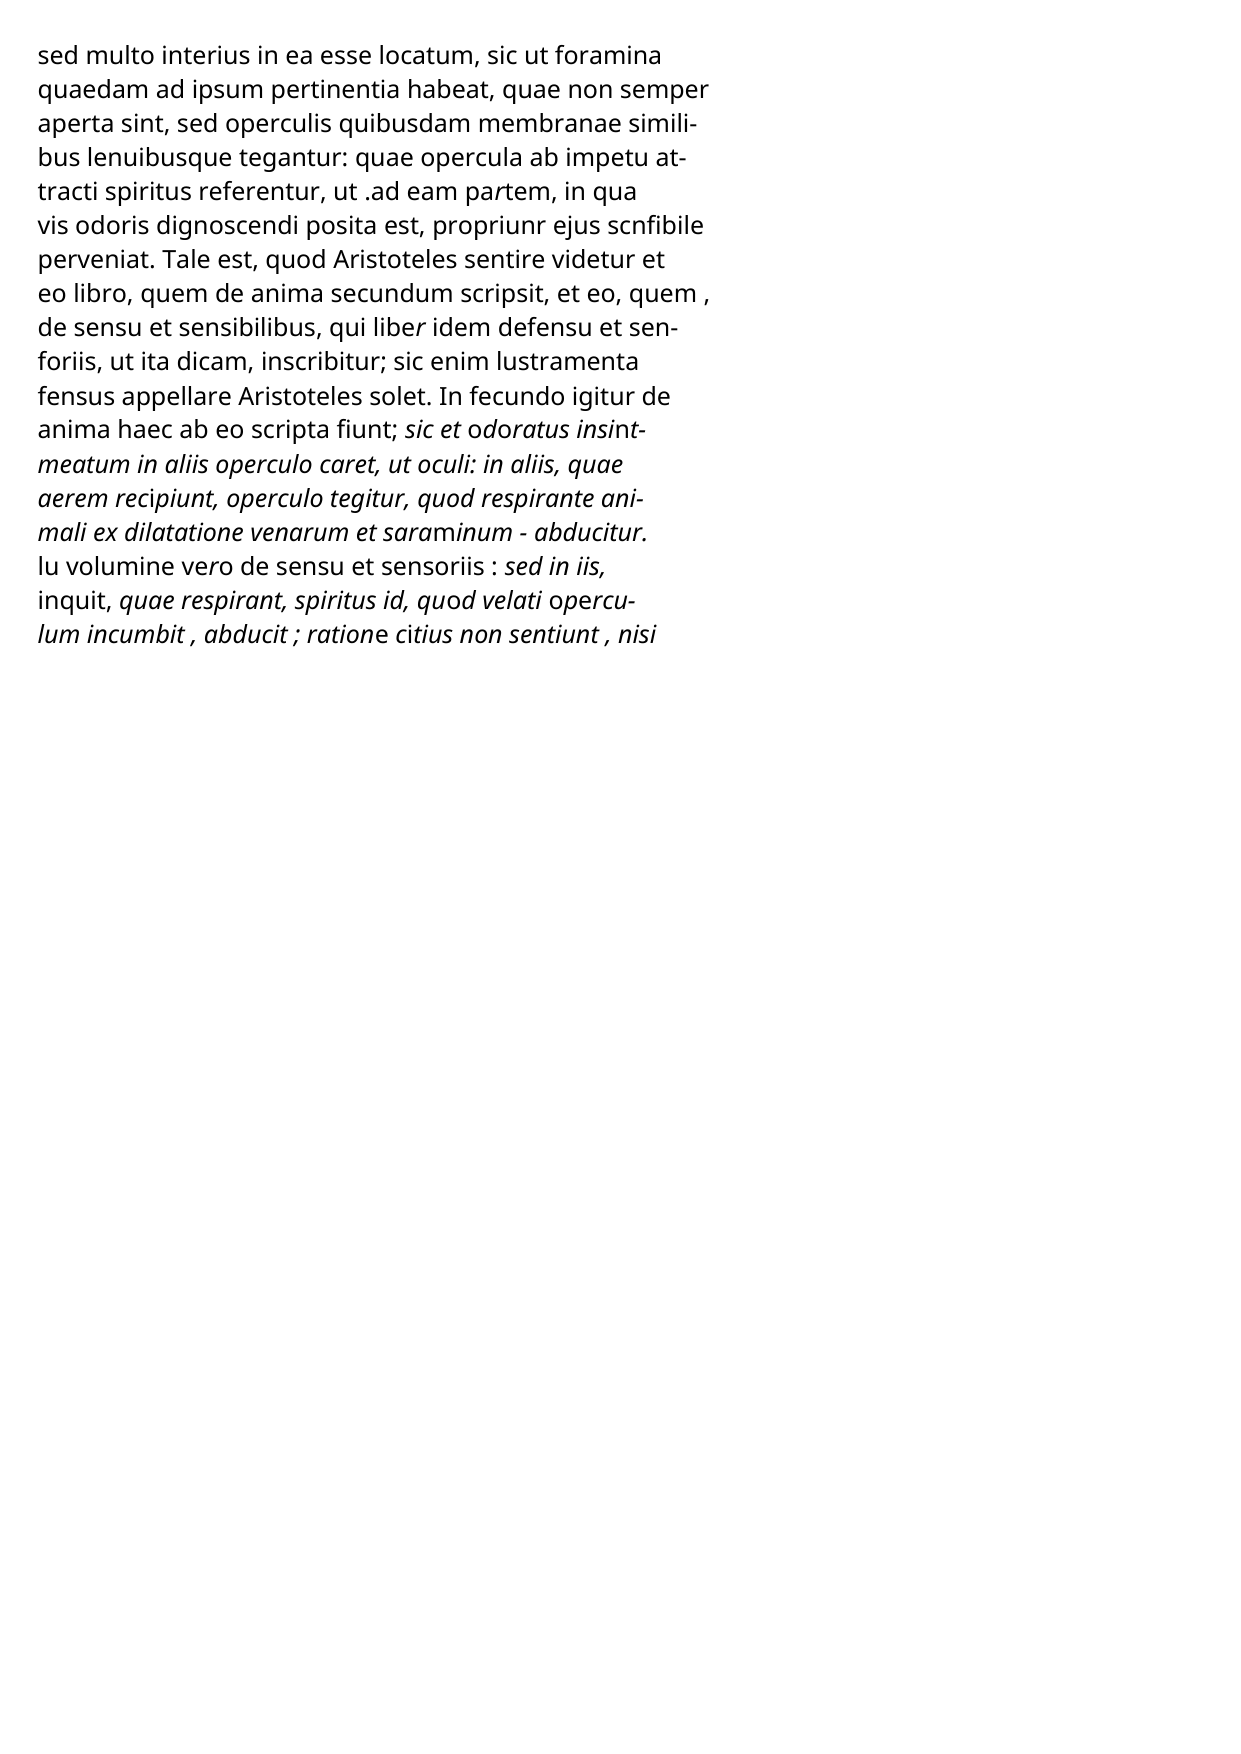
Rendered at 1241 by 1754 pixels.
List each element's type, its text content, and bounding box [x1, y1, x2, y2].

text sed multo interius in ea esse locatum, sic ut foramina quaedam ad ipsum pertinentia habeat, quae non semper aperta sint, sed operculis quibusdam membranae simili- bus lenuibusque tegantur: quae opercula ab impetu at- tracti spiritus referentur, ut .ad eam partem, in qua vis odoris dignoscendi posita est, propriunr ejus scnfibile perveniat. Tale est, quod Aristoteles sentire videtur et eo libro, quem de anima secundum scripsit, et eo, quem , de sensu et sensibilibus, qui liber idem defensu et sen- foriis, ut ita dicam, inscribitur; sic enim lustramenta fensus appellare Aristoteles solet. In fecundo igitur de anima haec ab eo scripta fiunt; sic et odoratus insint- meatum in aliis operculo caret, ut oculi: in aliis, quae aerem recipiunt, operculo tegitur, quod respirante ani- mali ex dilatatione venarum et saraminum - abducitur. lu volumine vero de sensu et sensoriis : sed in iis, inquit, quae respirant, spiritus id, quod velati opercu- lum incumbit , abducit ; ratione citius non sentiunt , nisi [37, 37, 1203, 651]
